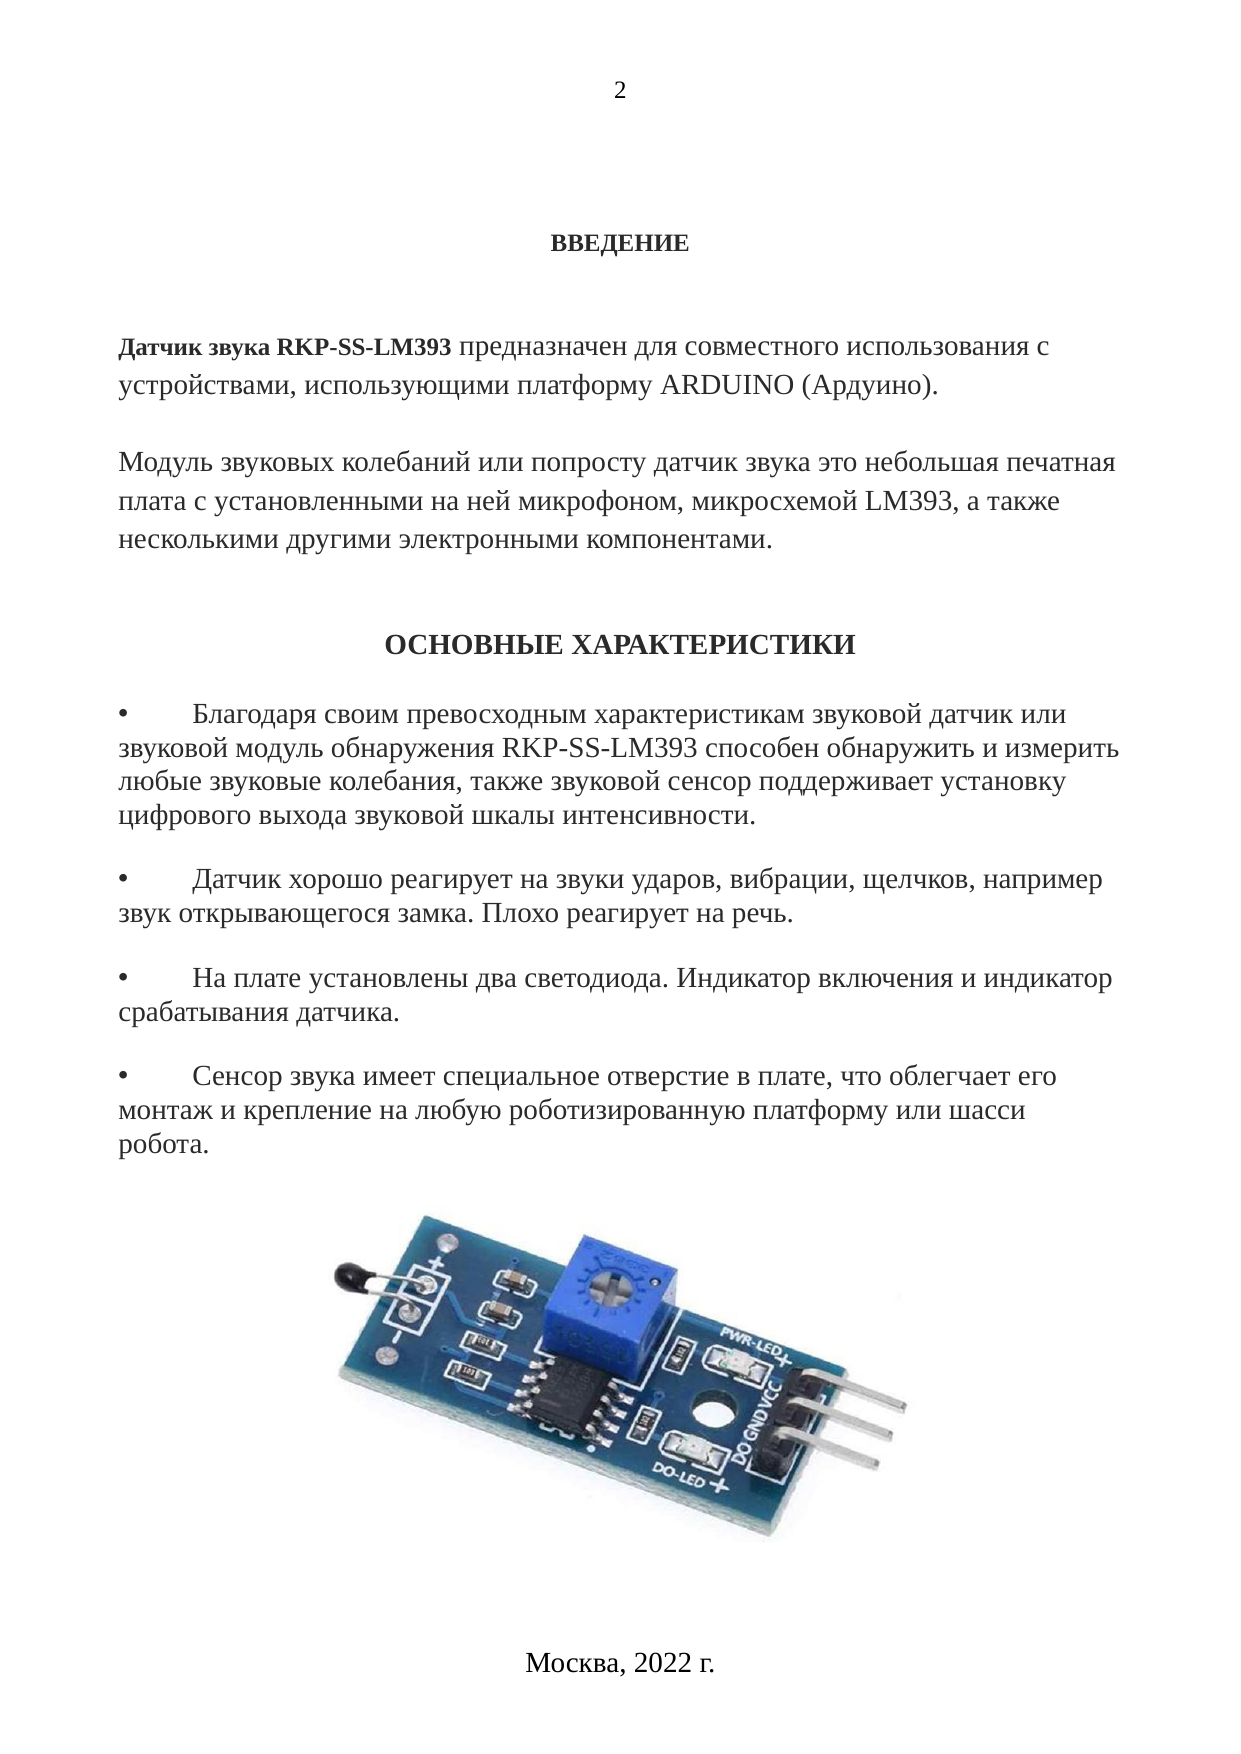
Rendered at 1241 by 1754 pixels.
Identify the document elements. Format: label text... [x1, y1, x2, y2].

text ОСНОВНЫЕ ХАРАКТЕРИСТИКИ [118, 627, 1122, 661]
list На плате установлены два светодиода. Индикатор включения и индикатор срабатывания датчика. [118, 960, 1122, 1027]
text ВВЕДЕНИЕ [118, 228, 1122, 256]
list Датчик хорошо реагирует на звуки ударов, вибрации, щелчков, например звук открывающегося замка. Плохо реагирует на речь. [118, 862, 1122, 929]
list Благодаря своим превосходным характеристикам звуковой датчик или звуковой модуль обнаружения RKP-SS-LM393 способен обнаружить и измерить любые звуковые колебания, также звуковой сенсор поддерживает установку цифрового выхода звуковой шкалы интенсивности. [118, 696, 1122, 830]
text Датчик звука RKP-SS-LM393 предназначен для совместного использования с устройствами, использующими платформу ARDUINO (Ардуино). Модуль звуковых колебаний или попросту датчик звука это небольшая печатная плата с установленными на ней микрофоном, микросхемой LM393, а также несколькими другими электронными компонентами. [118, 328, 1122, 555]
list Сенсор звука имеет специальное отверстие в плате, что облегчает его монтаж и крепление на любую роботизированную платформу или шасси робота. [118, 1058, 1122, 1159]
